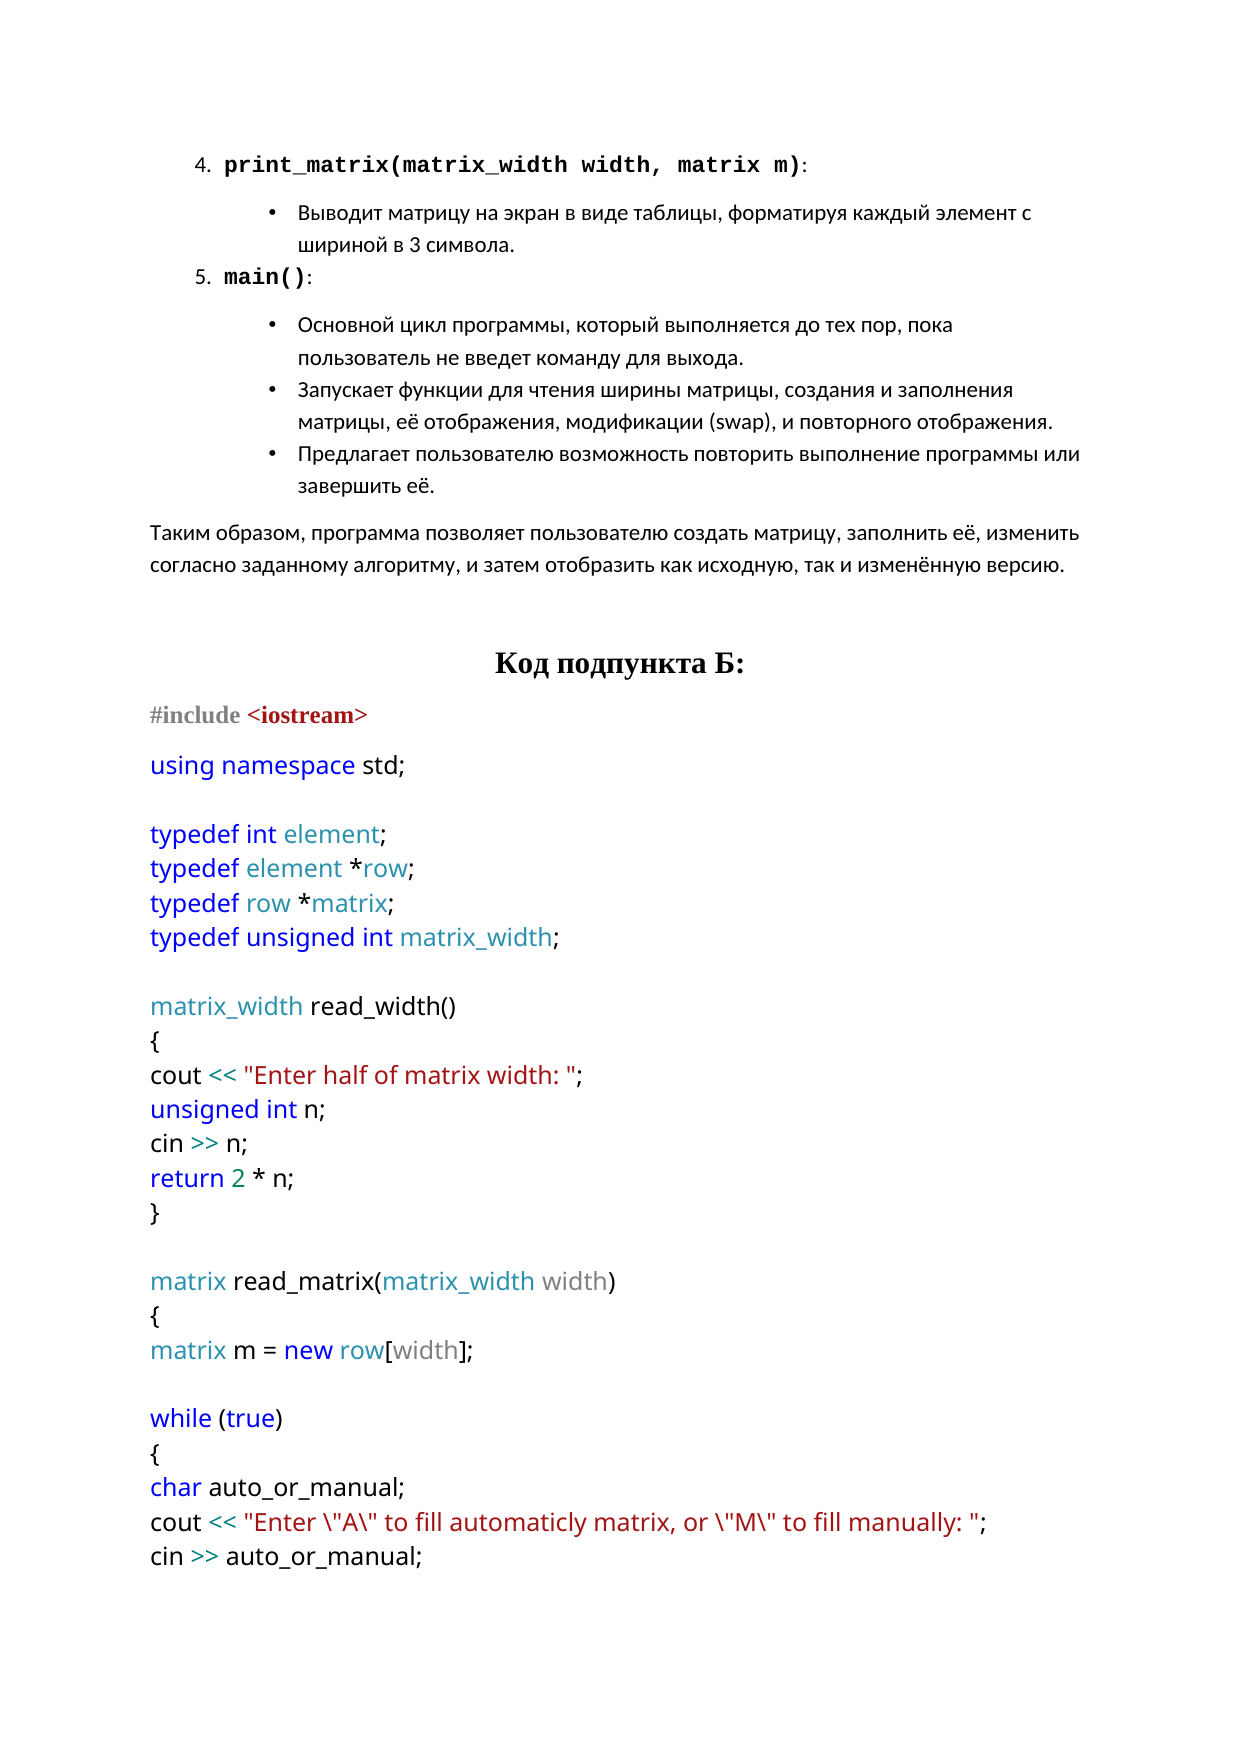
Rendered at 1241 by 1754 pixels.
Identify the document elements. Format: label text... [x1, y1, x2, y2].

text #include <iostream> [150, 700, 1090, 729]
text } [150, 1194, 1090, 1229]
text cout << "Enter \"A\" to fill automaticly matrix, or \"M\" to fill manually: "; [150, 1504, 1090, 1538]
list Запускает функции для чтения ширины матрицы, создания и заполнения матрицы, её отображения, модификации (swap), и повторного отображения. [268, 375, 1090, 435]
text typedef int element; [150, 816, 1090, 851]
list main(): [194, 262, 1090, 292]
list Предлагает пользователю возможность повторить выполнение программы или завершить её. [268, 439, 1090, 499]
text Таким образом, программа позволяет пользователю создать матрицу, заполнить её, изменить согласно заданному алгоритму, и затем отобразить как исходную, так и изменённую версию. [150, 518, 1090, 578]
text while (true) [150, 1401, 1090, 1435]
text { [150, 1298, 1090, 1332]
text matrix_width read_width() [150, 988, 1090, 1023]
text typedef unsigned int matrix_width; [150, 919, 1090, 954]
text matrix m = new row[width]; [150, 1332, 1090, 1366]
text cout << "Enter half of matrix width: "; [150, 1057, 1090, 1091]
text using namespace std; [150, 748, 1090, 782]
list print_matrix(matrix_width width, matrix m): [194, 150, 1090, 179]
text cin >> auto_or_manual; [150, 1538, 1090, 1573]
text Код подпункта Б: [150, 644, 1090, 680]
list Выводит матрицу на экран в виде таблицы, форматируя каждый элемент с шириной в 3 символа. [268, 198, 1090, 258]
text typedef element *row; [150, 851, 1090, 885]
text { [150, 1435, 1090, 1469]
text matrix read_matrix(matrix_width width) [150, 1263, 1090, 1298]
text typedef row *matrix; [150, 885, 1090, 919]
text return 2 * n; [150, 1160, 1090, 1194]
text unsigned int n; [150, 1091, 1090, 1126]
text cin >> n; [150, 1126, 1090, 1160]
list Основной цикл программы, который выполняется до тех пор, пока пользователь не введет команду для выхода. [268, 311, 1090, 371]
text { [150, 1023, 1090, 1057]
text char auto_or_manual; [150, 1469, 1090, 1504]
